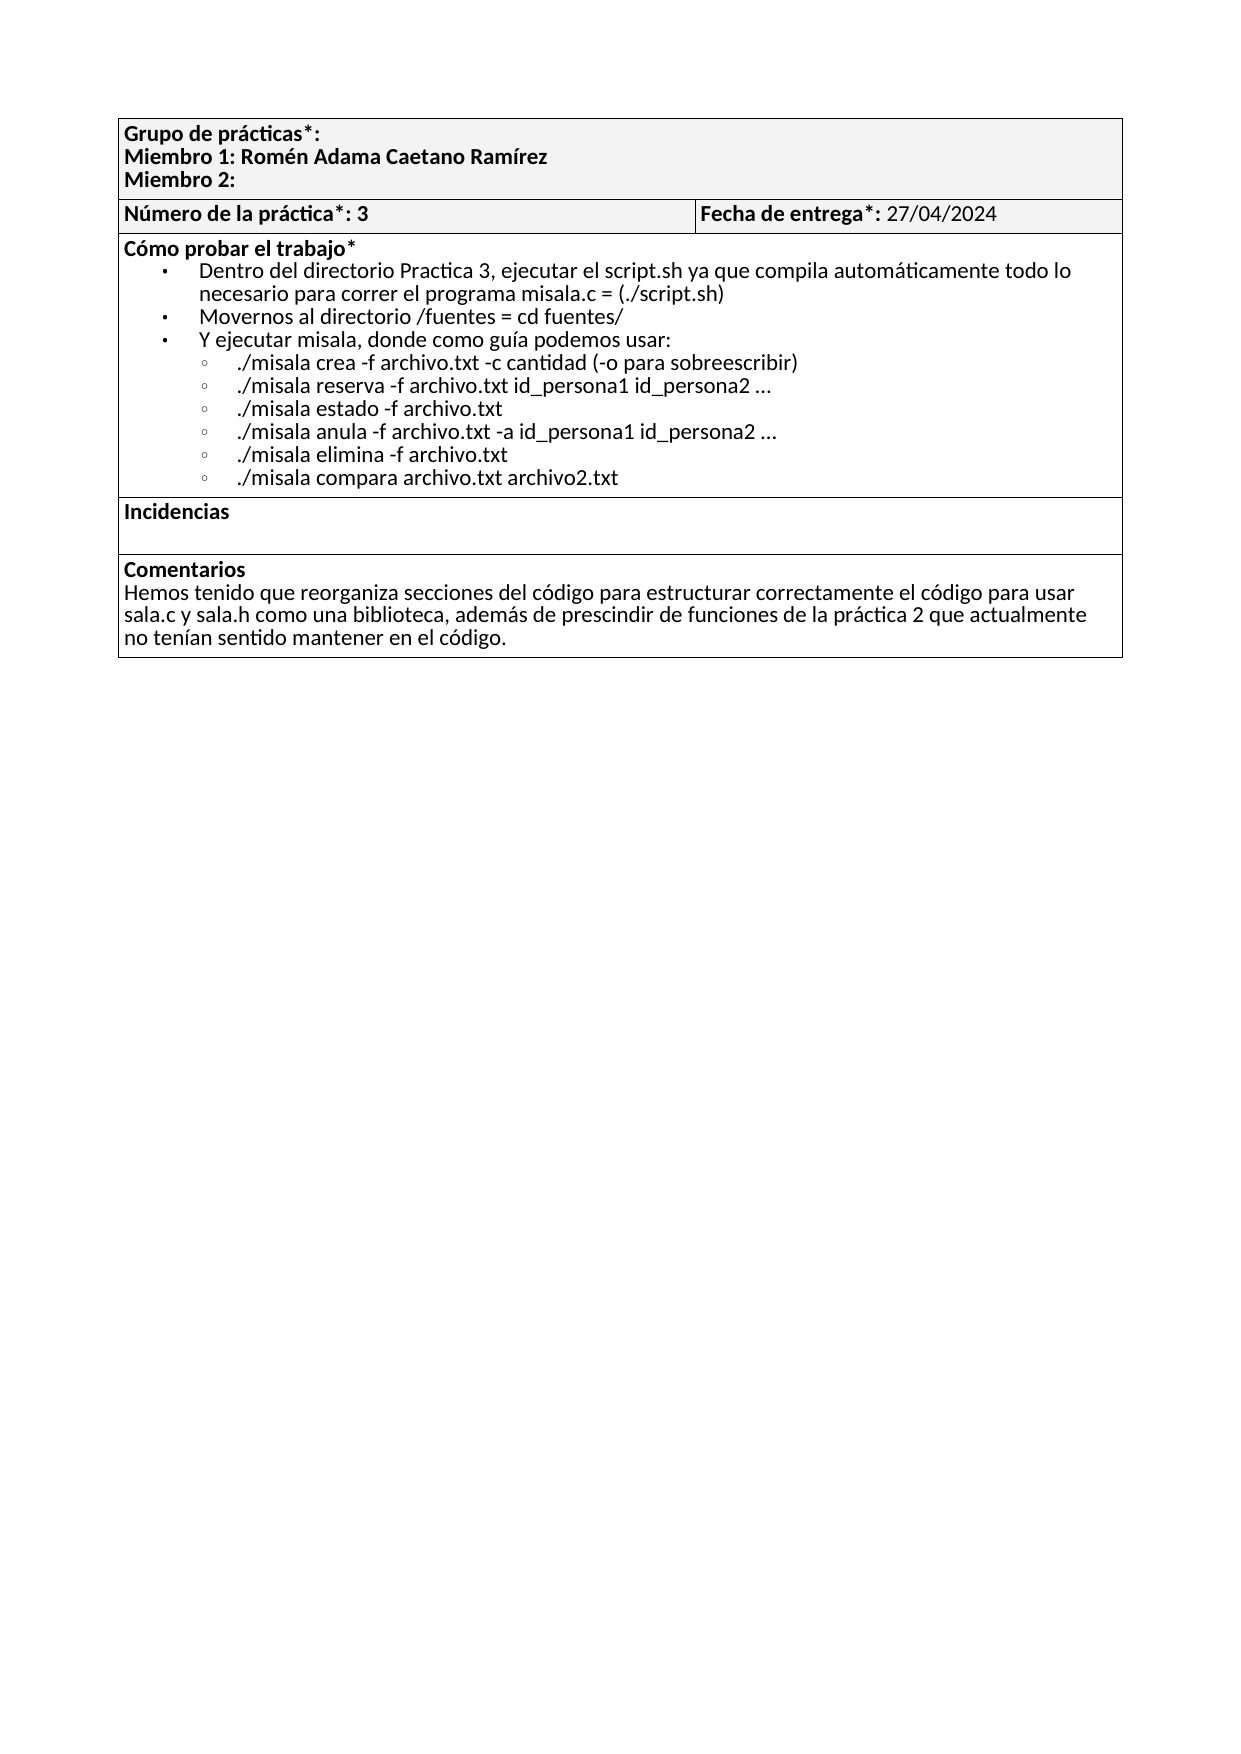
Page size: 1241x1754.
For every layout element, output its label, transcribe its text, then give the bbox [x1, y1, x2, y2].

table_cell Incidencias [119, 498, 1122, 554]
table_header Grupo de prácticas*: Miembro 1: Romén Adama Caetano Ramírez Miembro 2: [119, 119, 1122, 198]
table_cell Cómo probar el trabajo* Dentro del directorio Practica 3, ejecutar el script.sh ya que compila automáticamente todo lo necesario para correr el programa misala.c = (./script.sh) Movernos al directorio /fuentes = cd fuentes/ Y ejecutar misala, donde como guía podemos usar: ./misala crea -f archivo.txt -c cantidad (-o para sobreescribir) ./misala reserva -f archivo.txt id_persona1 id_persona2 … ./misala estado -f archivo.txt ./misala anula -f archivo.txt -a id_persona1 id_persona2 … ./misala elimina -f archivo.txt ./misala compara archivo.txt archivo2.txt [119, 234, 1122, 497]
table_cell Número de la práctica*: 3 [119, 200, 695, 233]
table_cell Comentarios Hemos tenido que reorganiza secciones del código para estructurar correctamente el código para usar sala.c y sala.h como una biblioteca, además de prescindir de funciones de la práctica 2 que actualmente no tenían sentido mantener en el código. [119, 555, 1122, 657]
table_cell Fecha de entrega*: 27/04/2024 [696, 200, 1122, 233]
